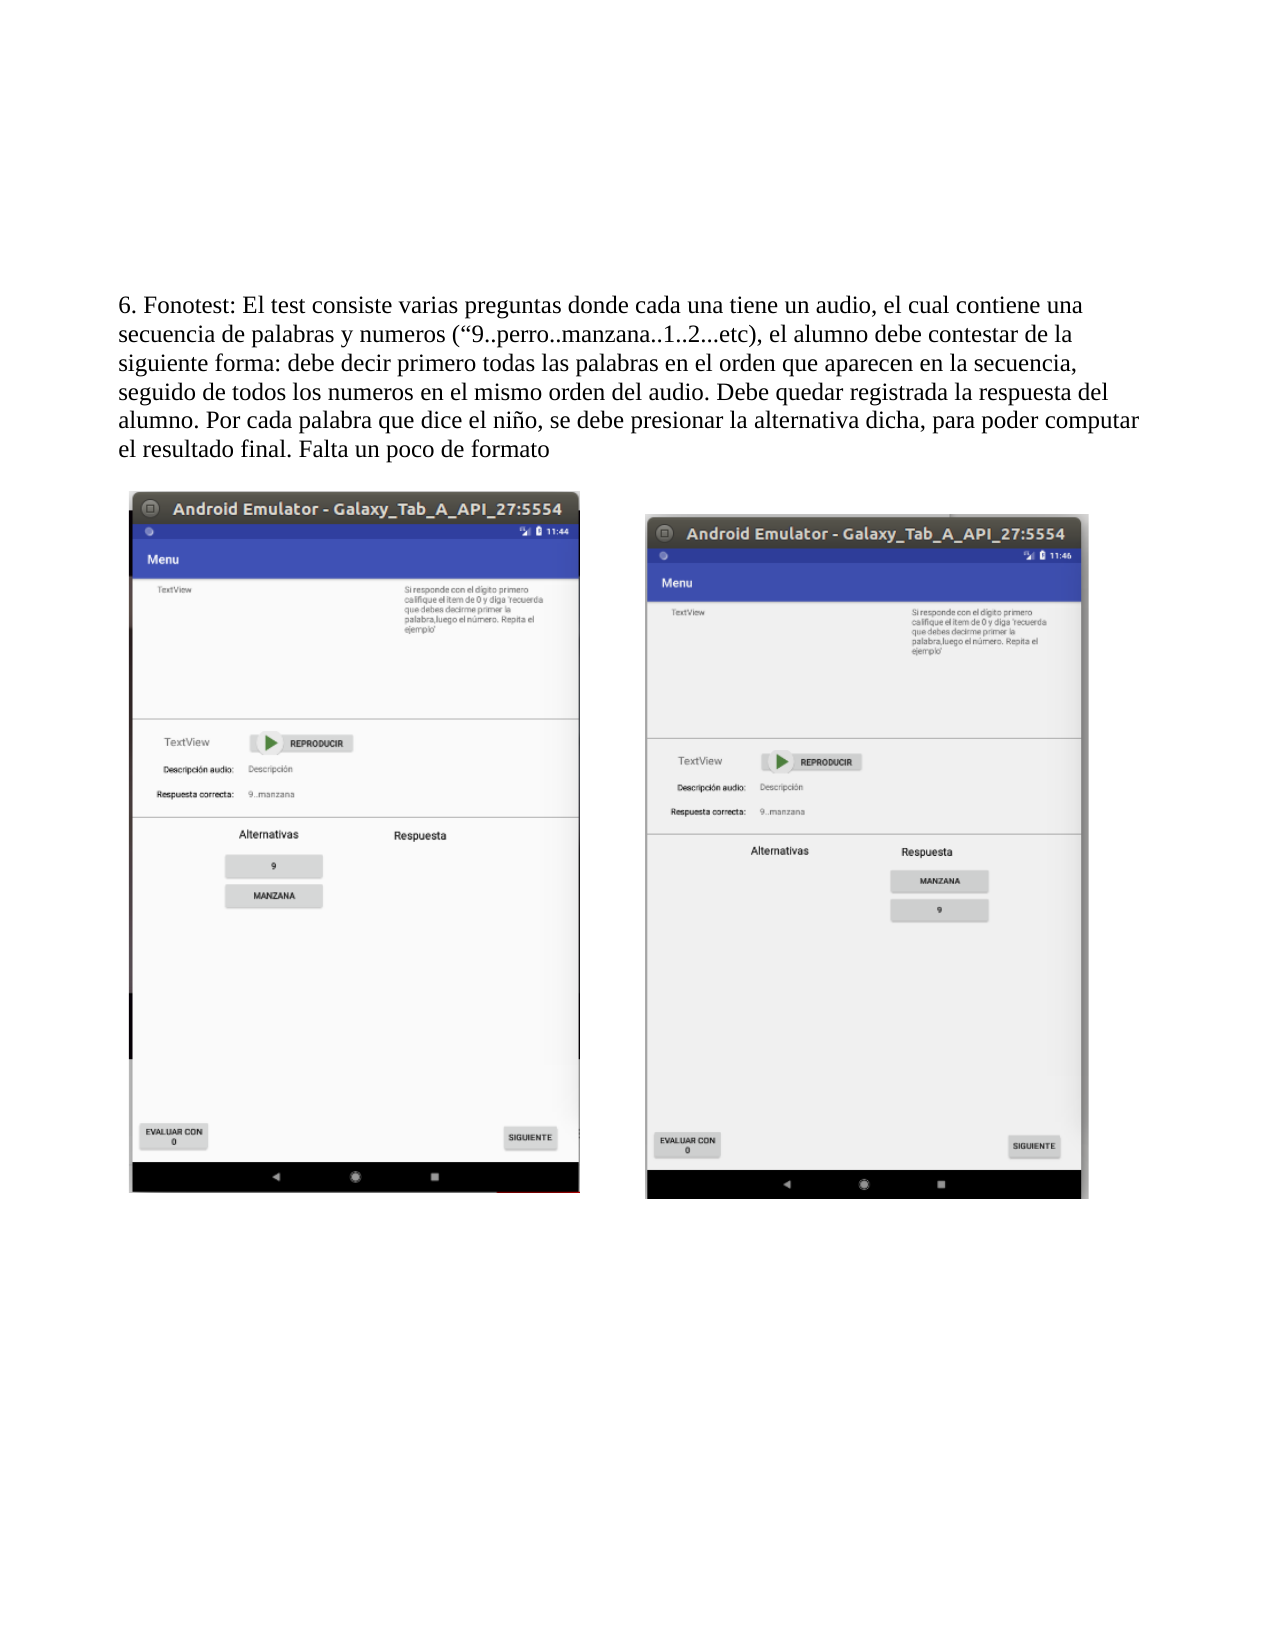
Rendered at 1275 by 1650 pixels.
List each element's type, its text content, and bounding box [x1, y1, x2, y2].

picture [645, 514, 1089, 1199]
text 6. Fonotest: El test consiste varias preguntas donde cada una tiene un audio, el cual contiene una secuencia de palabras y numeros (“9..perro..manzana..1..2...etc), el alumno debe contestar de la siguiente forma: debe decir primero todas las palabras en el orden que aparecen en la secuencia, seguido de todos los numeros en el mismo orden del audio. Debe quedar registrada la respuesta del alumno. Por cada palabra que dice el niño, se debe presionar la alternativa dicha, para poder computar el resultado final. Falta un poco de formato [118, 291, 1157, 463]
picture [128, 491, 580, 1193]
